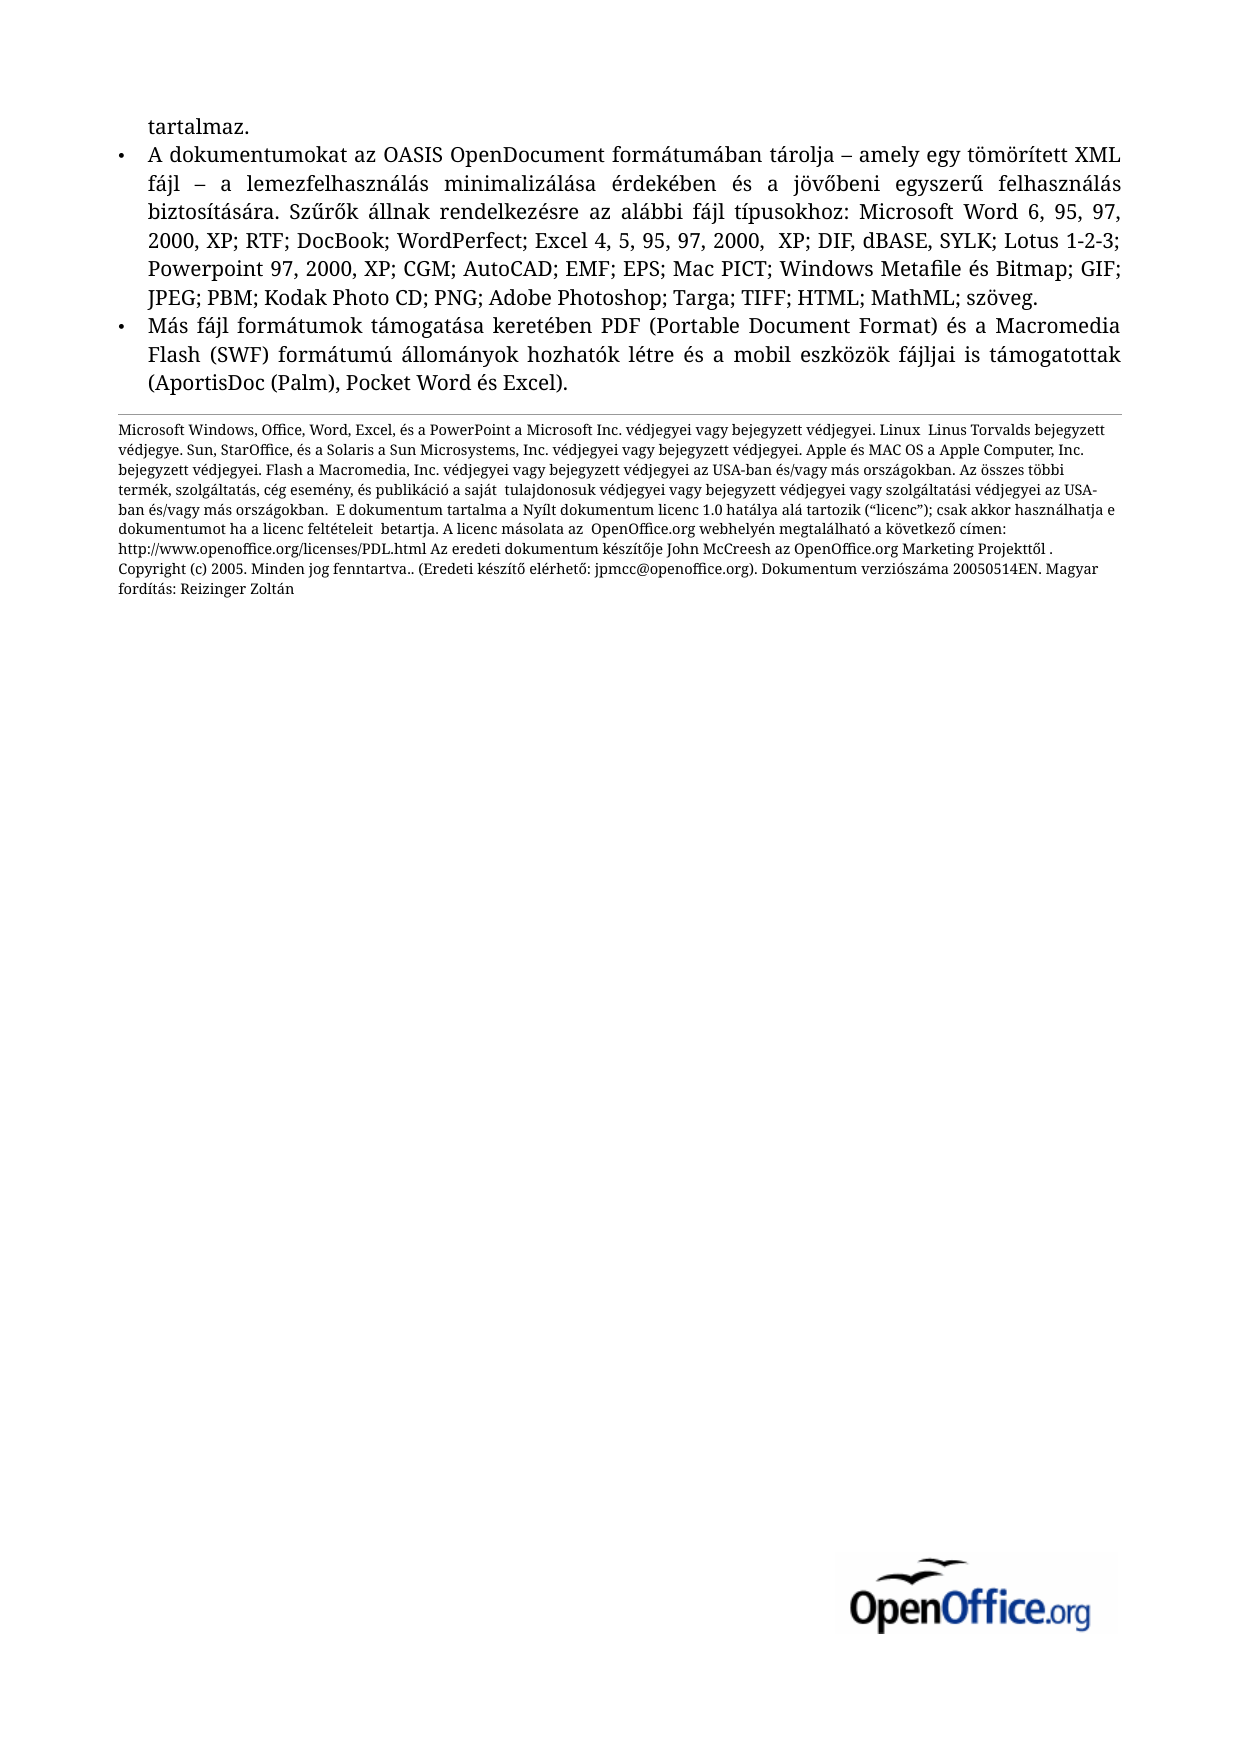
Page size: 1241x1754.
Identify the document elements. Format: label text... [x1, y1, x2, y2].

picture [835, 1552, 1119, 1634]
list Más fájl formátumok támogatása keretében PDF (Portable Document Format) és a Macromedia Flash (SWF) formátumú állományok hozhatók létre és a mobil eszközök fájljai is támogatottak (AportisDoc (Palm), Pocket Word és Excel). [118, 311, 1122, 397]
list A dokumentumokat az OASIS OpenDocument formátumában tárolja – amely egy tömörített XML fájl – a lemezfelhasználás minimalizálása érdekében és a jövőbeni egyszerű felhasználás biztosítására. Szűrők állnak rendelkezésre az alábbi fájl típusokhoz: Microsoft Word 6, 95, 97, 2000, XP; RTF; DocBook; WordPerfect; Excel 4, 5, 95, 97, 2000, XP; DIF, dBASE, SYLK; Lotus 1-2-3; Powerpoint 97, 2000, XP; CGM; AutoCAD; EMF; EPS; Mac PICT; Windows Metafile és Bitmap; GIF; JPEG; PBM; Kodak Photo CD; PNG; Adobe Photoshop; Targa; TIFF; HTML; MathML; szöveg. [118, 141, 1122, 311]
list tartalmaz. [118, 112, 1122, 141]
text Microsoft Windows, Office, Word, Excel, és a PowerPoint a Microsoft Inc. védjegyei vagy bejegyzett védjegyei. Linux Linus Torvalds bejegyzett védjegye. Sun, StarOffice, és a Solaris a Sun Microsystems, Inc. védjegyei vagy bejegyzett védjegyei. Apple és MAC OS a Apple Computer, Inc. bejegyzett védjegyei. Flash a Macromedia, Inc. védjegyei vagy bejegyzett védjegyei az USA-ban és/vagy más országokban. Az összes többi termék, szolgáltatás, cég esemény, és publikáció a saját tulajdonosuk védjegyei vagy bejegyzett védjegyei vagy szolgáltatási védjegyei az USA-ban és/vagy más országokban. E dokumentum tartalma a Nyílt dokumentum licenc 1.0 hatálya alá tartozik (“licenc”); csak akkor használhatja e dokumentumot ha a licenc feltételeit betartja. A licenc másolata az OpenOffice.org webhelyén megtalálható a következő címen: http://www.openoffice.org/licenses/PDL.html Az eredeti dokumentum készítője John McCreesh az OpenOffice.org Marketing Projekttől . Copyright (c) 2005. Minden jog fenntartva.. (Eredeti készítő elérhető: jpmcc@openoffice.org). Dokumentum verziószáma 20050514EN. Magyar fordítás: Reizinger Zoltán [118, 415, 1122, 599]
